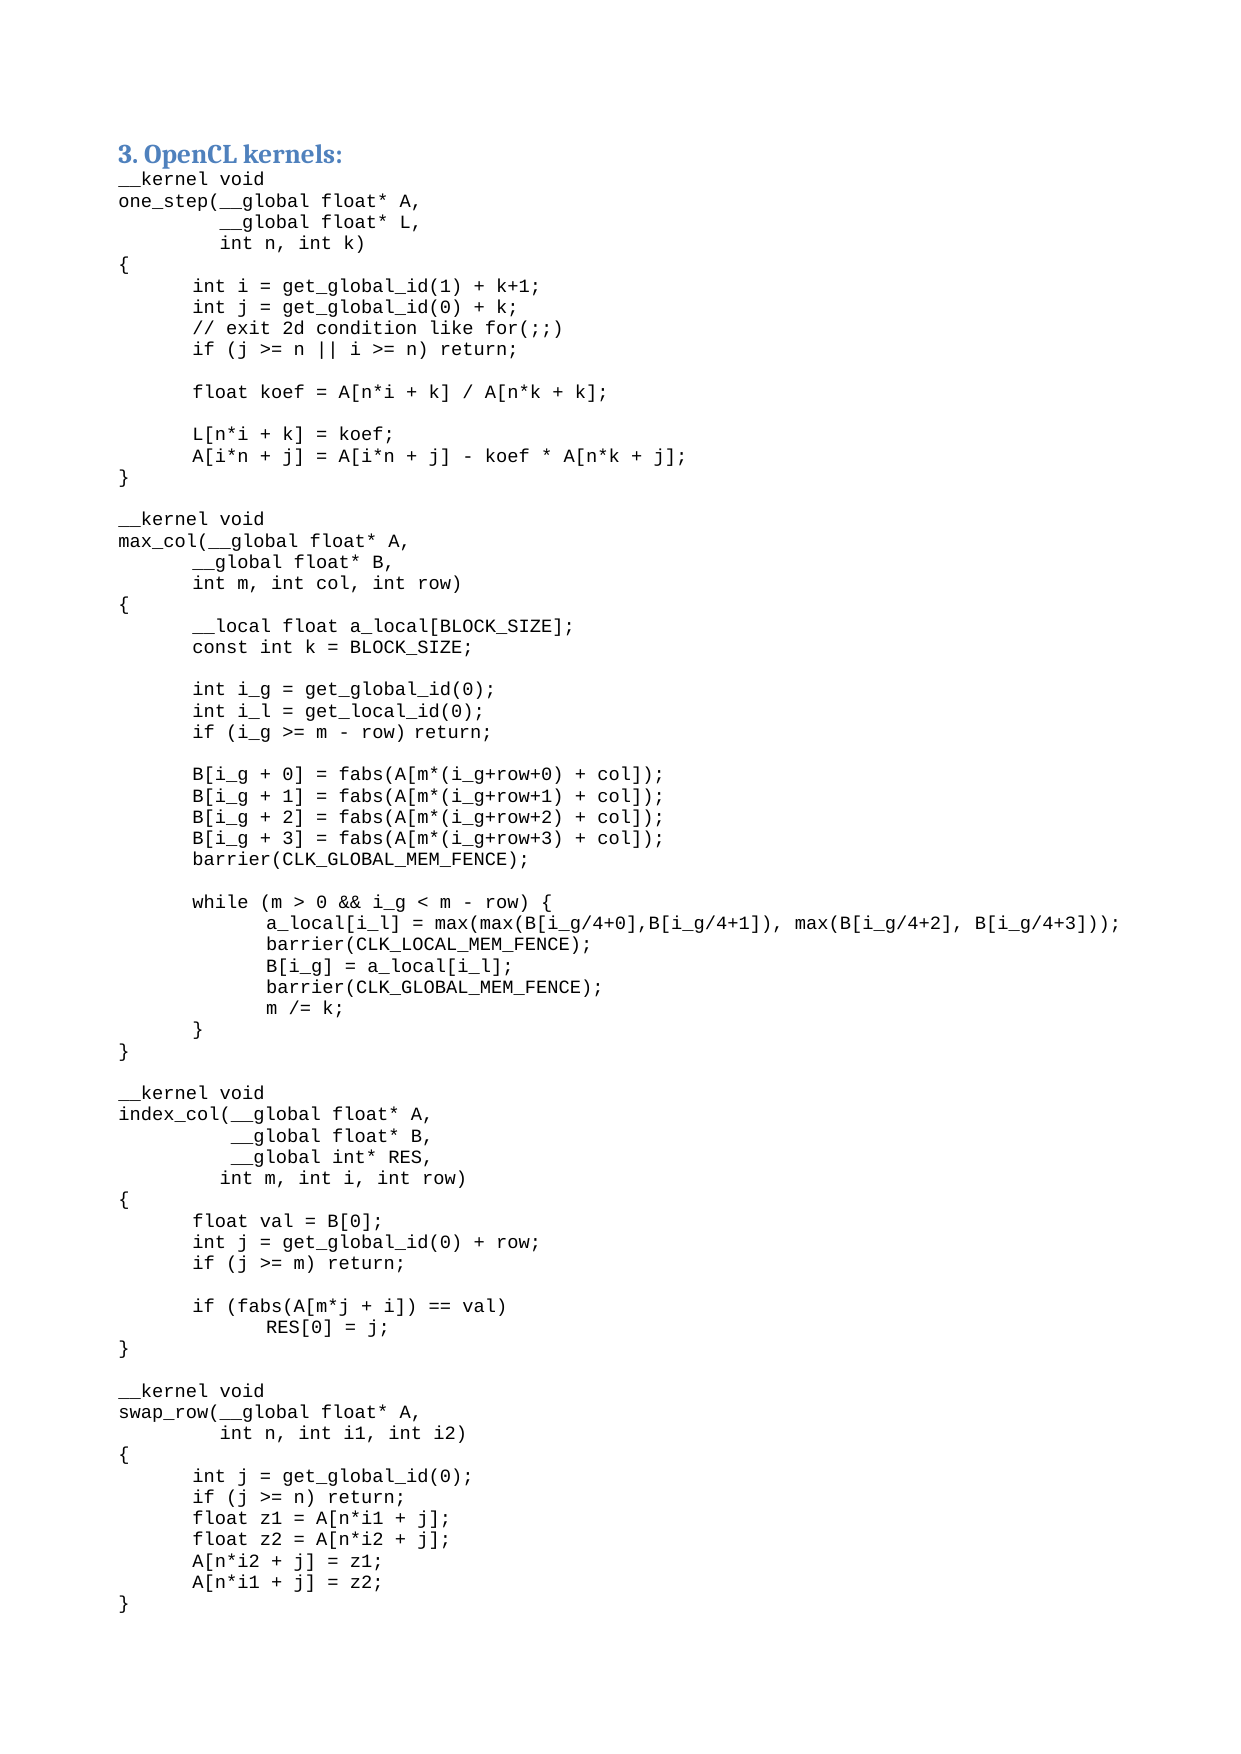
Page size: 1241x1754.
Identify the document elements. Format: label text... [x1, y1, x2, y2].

text } [118, 1041, 1122, 1063]
text } [118, 1594, 1122, 1615]
text } [118, 468, 1122, 489]
text index_col(__global float* A, [118, 1105, 1122, 1126]
text { [118, 595, 1122, 616]
text B[i_g + 3] = fabs(A[m*(i_g+row+3) + col]); [118, 829, 1122, 850]
text float z2 = A[n*i2 + j]; [118, 1530, 1122, 1551]
text B[i_g + 2] = fabs(A[m*(i_g+row+2) + col]); [118, 808, 1122, 829]
subtitle 3. OpenCL kernels: [118, 139, 1122, 170]
text if (j >= n || i >= n) return; [118, 340, 1122, 361]
text { [118, 1190, 1122, 1211]
text int n, int k) [118, 234, 1122, 255]
text // exit 2d condition like for(;;) [118, 319, 1122, 340]
text const int k = BLOCK_SIZE; [118, 638, 1122, 659]
text if (j >= m) return; [118, 1254, 1122, 1275]
text __global float* L, [118, 213, 1122, 234]
text while (m > 0 && i_g < m - row) { [118, 893, 1122, 914]
text max_col(__global float* A, [118, 531, 1122, 553]
text int m, int i, int row) [118, 1169, 1122, 1190]
text swap_row(__global float* A, [118, 1403, 1122, 1424]
text RES[0] = j; [118, 1318, 1122, 1339]
text one_step(__global float* A, [118, 191, 1122, 213]
text int m, int col, int row) [118, 574, 1122, 595]
text __global int* RES, [118, 1148, 1122, 1169]
text float val = B[0]; [118, 1211, 1122, 1233]
text { [118, 1445, 1122, 1466]
text } [118, 1020, 1122, 1041]
text __global float* B, [118, 553, 1122, 574]
text int j = get_global_id(0) + row; [118, 1233, 1122, 1254]
text barrier(CLK_LOCAL_MEM_FENCE); [118, 935, 1122, 956]
text int i_g = get_global_id(0); [118, 680, 1122, 701]
text int i = get_global_id(1) + k+1; [118, 276, 1122, 298]
text __kernel void [118, 1381, 1122, 1403]
text int j = get_global_id(0) + k; [118, 298, 1122, 319]
text float z1 = A[n*i1 + j]; [118, 1509, 1122, 1530]
text int j = get_global_id(0); [118, 1466, 1122, 1488]
text A[n*i2 + j] = z1; [118, 1551, 1122, 1573]
text if (i_g >= m - row) return; [118, 723, 1122, 744]
text barrier(CLK_GLOBAL_MEM_FENCE); [118, 978, 1122, 999]
text barrier(CLK_GLOBAL_MEM_FENCE); [118, 850, 1122, 871]
text A[i*n + j] = A[i*n + j] - koef * A[n*k + j]; [118, 446, 1122, 468]
text int i_l = get_local_id(0); [118, 701, 1122, 723]
text } [118, 1339, 1122, 1360]
text B[i_g + 1] = fabs(A[m*(i_g+row+1) + col]); [118, 786, 1122, 808]
text __local float a_local[BLOCK_SIZE]; [118, 616, 1122, 638]
text A[n*i1 + j] = z2; [118, 1573, 1122, 1594]
text __kernel void [118, 170, 1122, 191]
text m /= k; [118, 999, 1122, 1020]
text B[i_g] = a_local[i_l]; [118, 956, 1122, 978]
text float koef = A[n*i + k] / A[n*k + k]; [118, 383, 1122, 404]
text int n, int i1, int i2) [118, 1424, 1122, 1445]
text if (fabs(A[m*j + i]) == val) [118, 1296, 1122, 1318]
text __kernel void [118, 510, 1122, 531]
text if (j >= n) return; [118, 1488, 1122, 1509]
text B[i_g + 0] = fabs(A[m*(i_g+row+0) + col]); [118, 765, 1122, 786]
text a_local[i_l] = max(max(B[i_g/4+0],B[i_g/4+1]), max(B[i_g/4+2], B[i_g/4+3])); [118, 914, 1122, 935]
text __global float* B, [118, 1126, 1122, 1148]
text __kernel void [118, 1084, 1122, 1105]
text { [118, 255, 1122, 276]
text L[n*i + k] = koef; [118, 425, 1122, 446]
